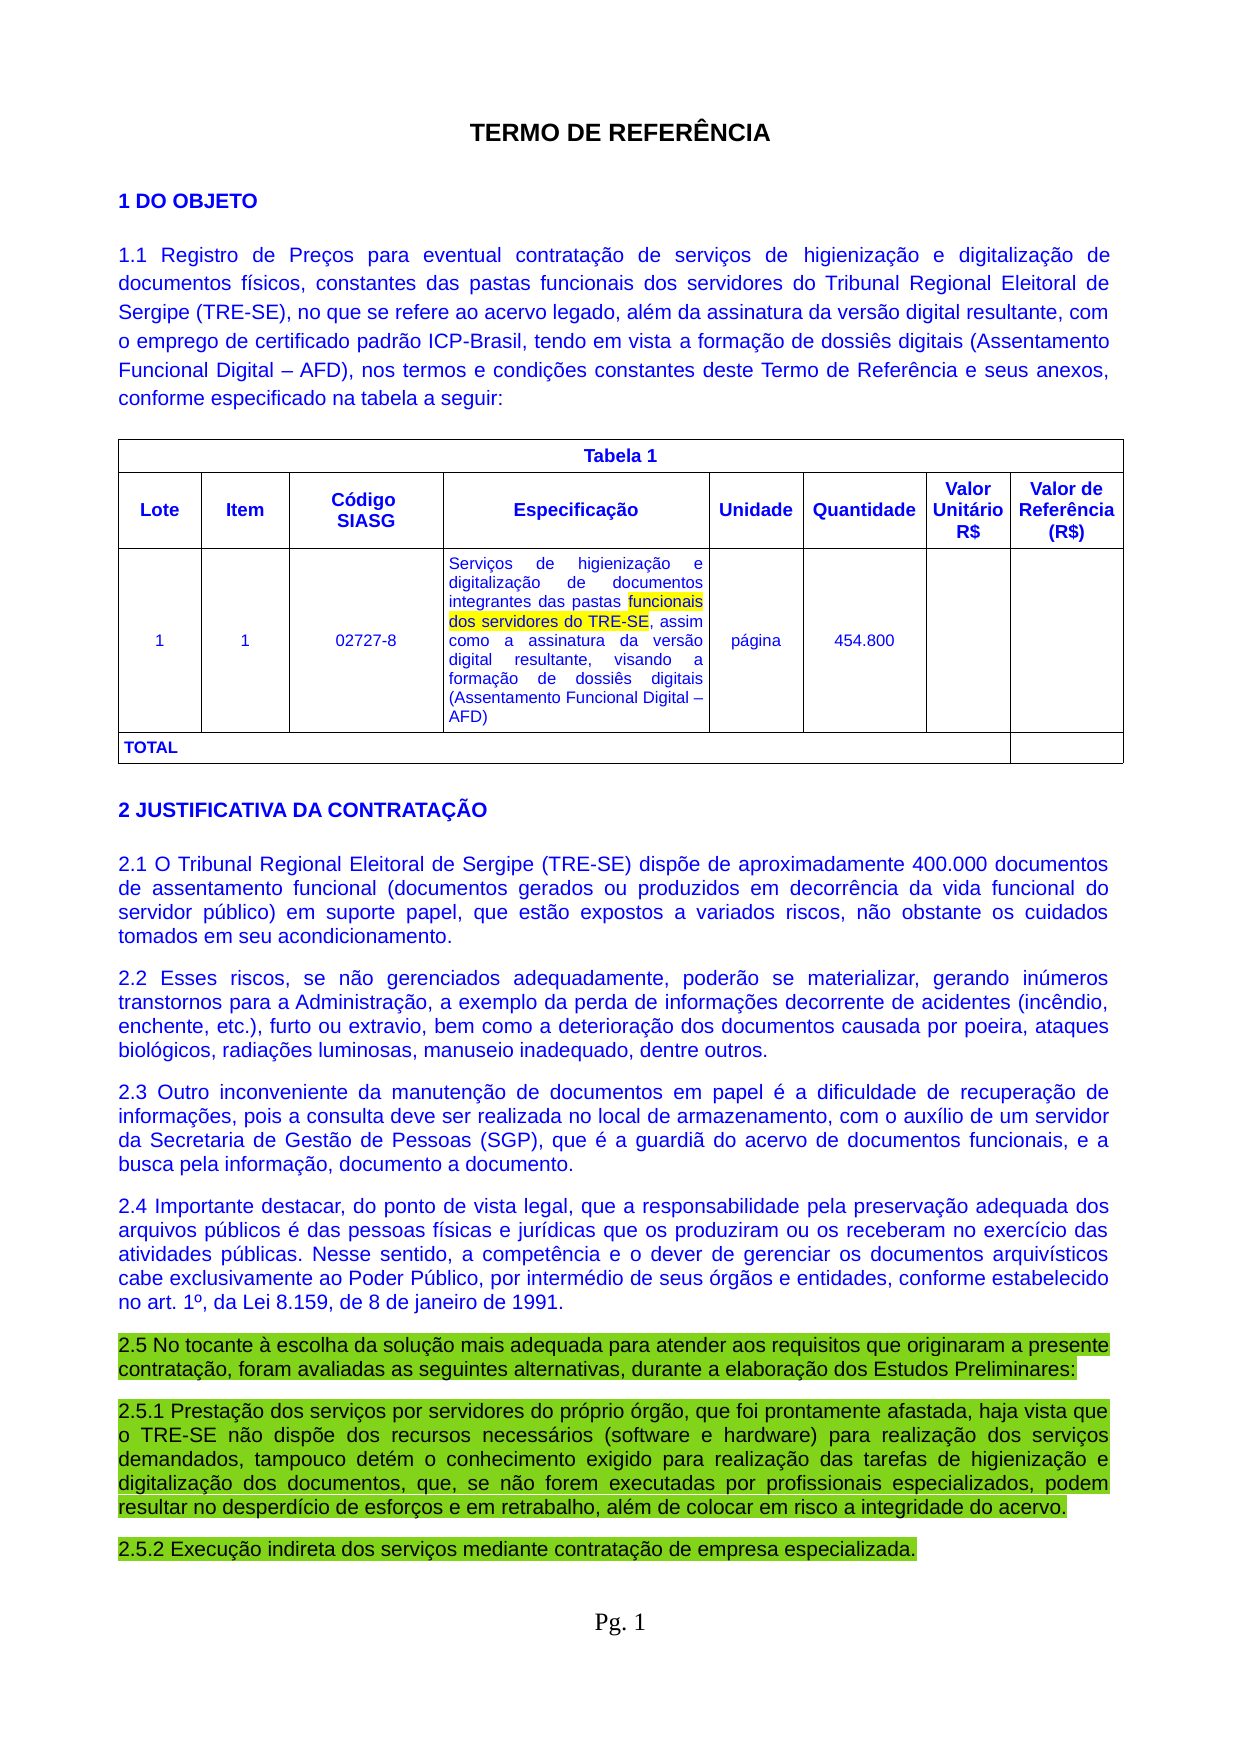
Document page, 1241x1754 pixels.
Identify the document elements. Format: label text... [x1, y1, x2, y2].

text 1.1 Registro de Preços para eventual contratação de serviços de higienização e digitalização de documentos físicos, constantes das pastas funcionais dos servidores do Tribunal Regional Eleitoral de Sergipe (TRE-SE), no que se refere ao acervo legado, além da assinatura da versão digital resultante, com o emprego de certificado padrão ICP-Brasil, tendo em vista a formação de dossiês digitais (Assentamento Funcional Digital – AFD), nos termos e condições constantes deste Termo de Referência e seus anexos, conforme especificado na tabela a seguir: [118, 242, 1110, 410]
table_cell 1 [202, 549, 289, 732]
text 2.5 No tocante à escolha da solução mais adequada para atender aos requisitos que originaram a presente contratação, foram avaliadas as seguintes alternativas, durante a elaboração dos Estudos Preliminares: [118, 1332, 1110, 1380]
text 2.5.1 Prestação dos serviços por servidores do próprio órgão, que foi prontamente afastada, haja vista que o TRE-SE não dispõe dos recursos necessários (software e hardware) para realização dos serviços demandados, tampouco detém o conhecimento exigido para realização das tarefas de higienização e digitalização dos documentos, que, se não forem executadas por profissionais especializados, podem resultar no desperdício de esforços e em retrabalho, além de colocar em risco a integridade do acervo. [118, 1399, 1110, 1518]
text 2.3 Outro inconveniente da manutenção de documentos em papel é a dificuldade de recuperação de informações, pois a consulta deve ser realizada no local de armazenamento, com o auxílio de um servidor da Secretaria de Gestão de Pessoas (SGP), que é a guardiã do acervo de documentos funcionais, e a busca pela informação, documento a documento. [118, 1080, 1110, 1176]
table_cell Serviços de higienização e digitalização de documentos integrantes das pastas funcionais dos servidores do TRE-SE, assim como a assinatura da versão digital resultante, visando a formação de dossiês digitais (Assentamento Funcional Digital – AFD) [444, 549, 709, 732]
table_cell 1 [119, 549, 201, 732]
text 2.2 Esses riscos, se não gerenciados adequadamente, poderão se materializar, gerando inúmeros transtornos para a Administração, a exemplo da perda de informações decorrente de acidentes (incêndio, enchente, etc.), furto ou extravio, bem como a deterioração dos documentos causada por poeira, ataques biológicos, radiações luminosas, manuseio inadequado, dentre outros. [118, 966, 1110, 1062]
table_cell 454.800 [804, 549, 926, 732]
text 2.1 O Tribunal Regional Eleitoral de Sergipe (TRE-SE) dispõe de aproximadamente 400.000 documentos de assentamento funcional (documentos gerados ou produzidos em decorrência da vida funcional do servidor público) em suporte papel, que estão expostos a variados riscos, não obstante os cuidados tomados em seu acondicionamento. [118, 852, 1110, 948]
text 2.5.2 Execução indireta dos serviços mediante contratação de empresa especializada. [118, 1537, 1110, 1561]
table_cell Valor de Referência (R$) [1011, 473, 1123, 548]
table_cell Quantidade [804, 473, 926, 548]
table_cell TOTAL [119, 733, 1010, 763]
table_cell Unidade [710, 473, 803, 548]
text 2 JUSTIFICATIVA DA CONTRATAÇÃO [118, 798, 1110, 822]
table_cell 02727-8 [290, 549, 443, 732]
table_cell Item [202, 473, 289, 548]
table_cell [1011, 549, 1123, 732]
table_cell [927, 549, 1010, 732]
table_cell Especificação [444, 473, 709, 548]
text 2.4 Importante destacar, do ponto de vista legal, que a responsabilidade pela preservação adequada dos arquivos públicos é das pessoas físicas e jurídicas que os produziram ou os receberam no exercício das atividades públicas. Nesse sentido, a competência e o dever de gerenciar os documentos arquivísticos cabe exclusivamente ao Poder Público, por intermédio de seus órgãos e entidades, conforme estabelecido no art. 1º, da Lei 8.159, de 8 de janeiro de 1991. [118, 1194, 1110, 1314]
table_cell página [710, 549, 803, 732]
table_cell Código SIASG [290, 473, 443, 548]
text 1 DO OBJETO [118, 189, 1110, 213]
table_cell [1011, 733, 1123, 763]
table_cell Valor Unitário R$ [927, 473, 1010, 548]
table_cell Lote [119, 473, 201, 548]
table_header Tabela 1 [119, 440, 1123, 472]
